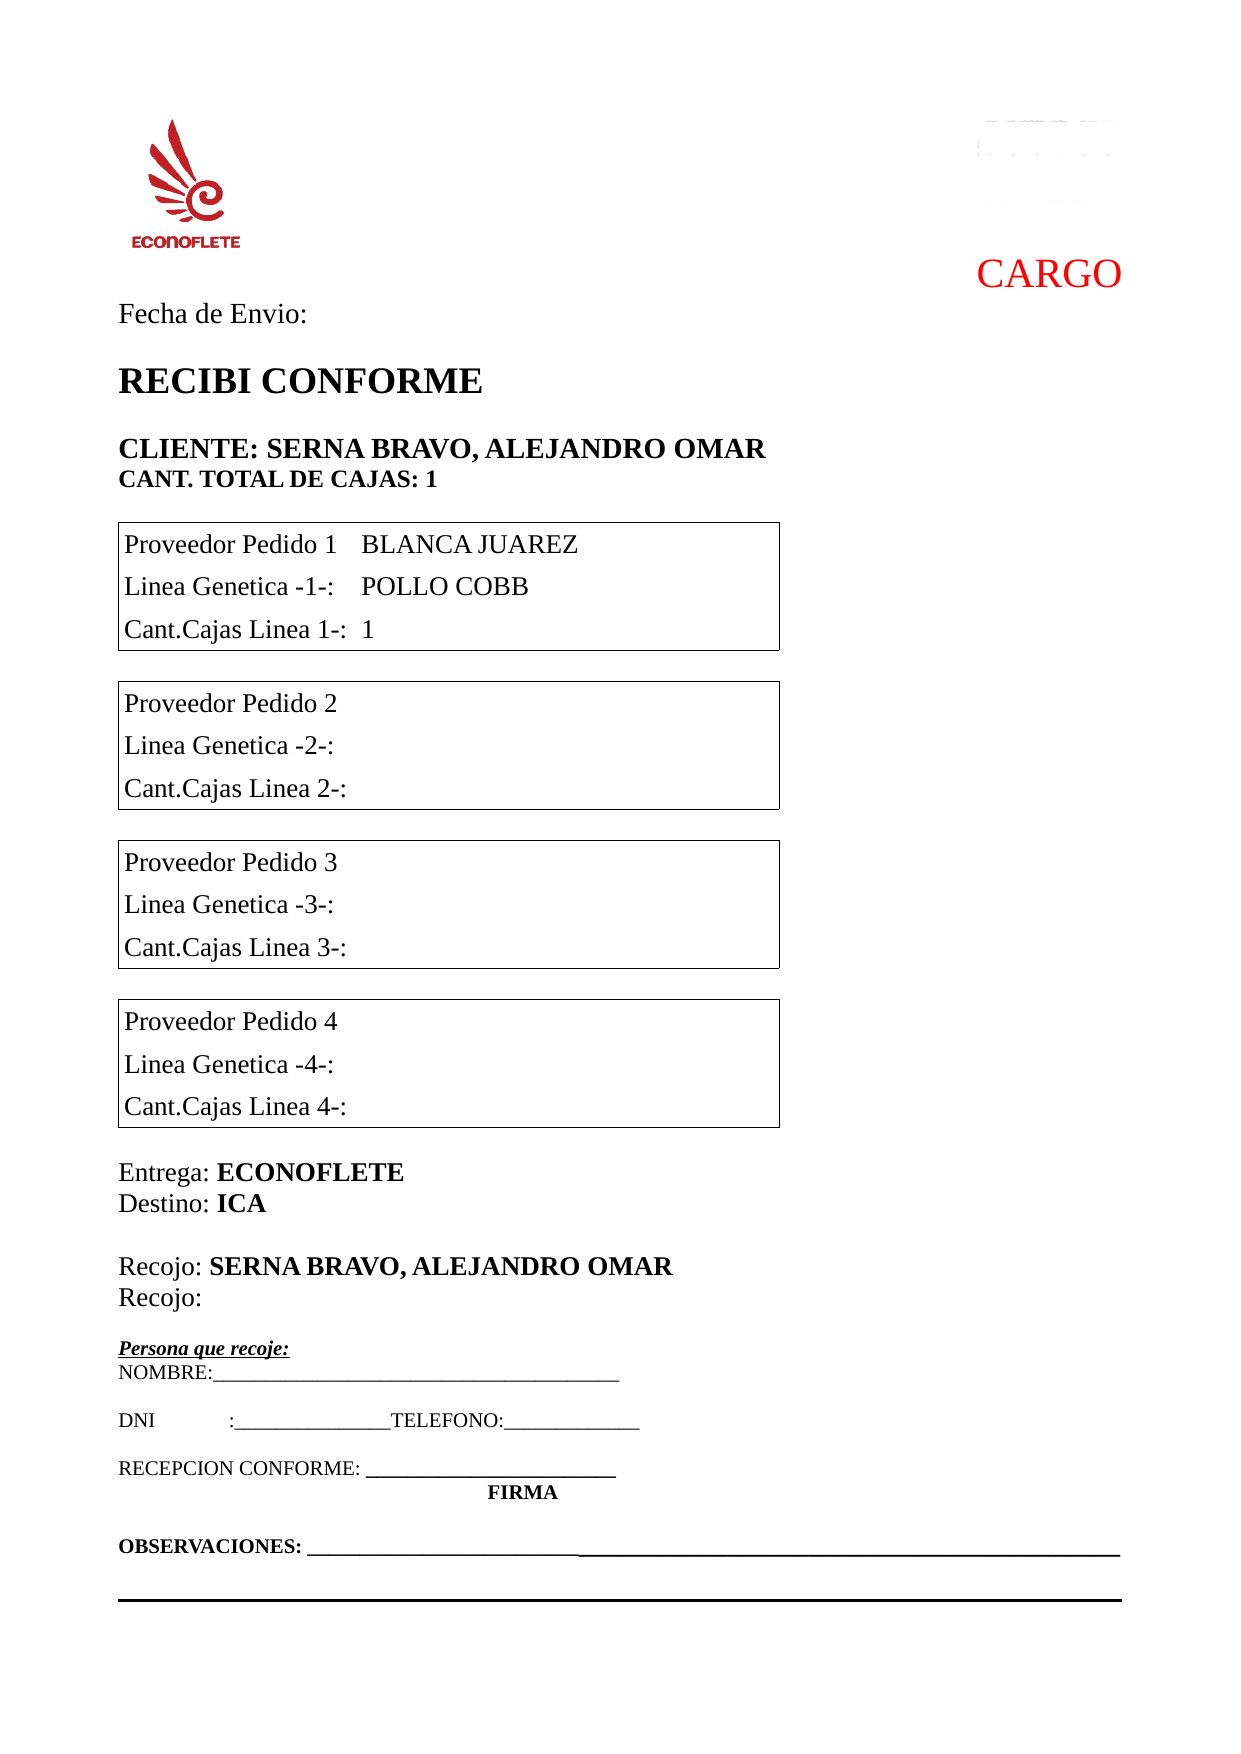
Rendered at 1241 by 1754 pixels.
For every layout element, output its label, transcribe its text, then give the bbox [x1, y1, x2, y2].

table_cell [356, 810, 779, 840]
table_cell Cant.Cajas Linea 4-: [119, 1085, 356, 1127]
text Destino: ICA [118, 1187, 1122, 1218]
text Fecha de Envio: [118, 297, 1122, 330]
table_cell [356, 926, 779, 968]
text Recojo: SERNA BRAVO, ALEJANDRO OMAR [118, 1249, 1122, 1281]
text DNI :_______________TELEFONO:_____________ [118, 1408, 1122, 1432]
table_cell Linea Genetica -3-: [119, 883, 356, 926]
table_header Proveedor Pedido 1 [119, 523, 356, 564]
text RECIBI CONFORME [118, 359, 1122, 402]
picture [118, 118, 254, 249]
table_cell [356, 1085, 779, 1127]
table_cell Cant.Cajas Linea 1-: [119, 607, 356, 650]
text OBSERVACIONES: __________________________________________________________________ [118, 1528, 1122, 1559]
text CLIENTE: SERNA BRAVO, ALEJANDRO OMAR [118, 431, 1122, 464]
text CARGO [118, 224, 1122, 297]
text CANT. TOTAL DE CAJAS: 1 [118, 464, 1122, 493]
table_cell 1 [356, 607, 779, 650]
table_cell [118, 651, 356, 681]
table_cell [118, 969, 356, 999]
text Entrega: ECONOFLETE [118, 1156, 1122, 1187]
text Persona que recoje: [118, 1336, 1122, 1360]
text Recojo: [118, 1281, 1122, 1312]
table_cell [118, 810, 356, 840]
table_cell Cant.Cajas Linea 3-: [119, 926, 356, 968]
text RECEPCION CONFORME: ________________________ [118, 1456, 1122, 1480]
table_cell [356, 841, 779, 883]
table_cell Proveedor Pedido 2 [119, 682, 356, 724]
table_cell Proveedor Pedido 3 [119, 841, 356, 883]
table_cell [356, 651, 779, 681]
table_cell [356, 969, 779, 999]
table_cell [356, 883, 779, 926]
text FIRMA [118, 1480, 1122, 1504]
table_cell [356, 1000, 779, 1042]
table_cell Cant.Cajas Linea 2-: [119, 766, 356, 809]
table_cell [356, 724, 779, 766]
table_cell Proveedor Pedido 4 [119, 1000, 356, 1042]
table_cell Linea Genetica -4-: [119, 1042, 356, 1085]
table_cell [356, 766, 779, 809]
table_cell [356, 682, 779, 724]
table_cell POLLO COBB [356, 565, 779, 607]
table_header BLANCA JUAREZ [356, 523, 779, 564]
table_cell Linea Genetica -2-: [119, 724, 356, 766]
table_cell [356, 1042, 779, 1085]
text NOMBRE:_______________________________________ [118, 1360, 1122, 1384]
table_cell Linea Genetica -1-: [119, 565, 356, 607]
